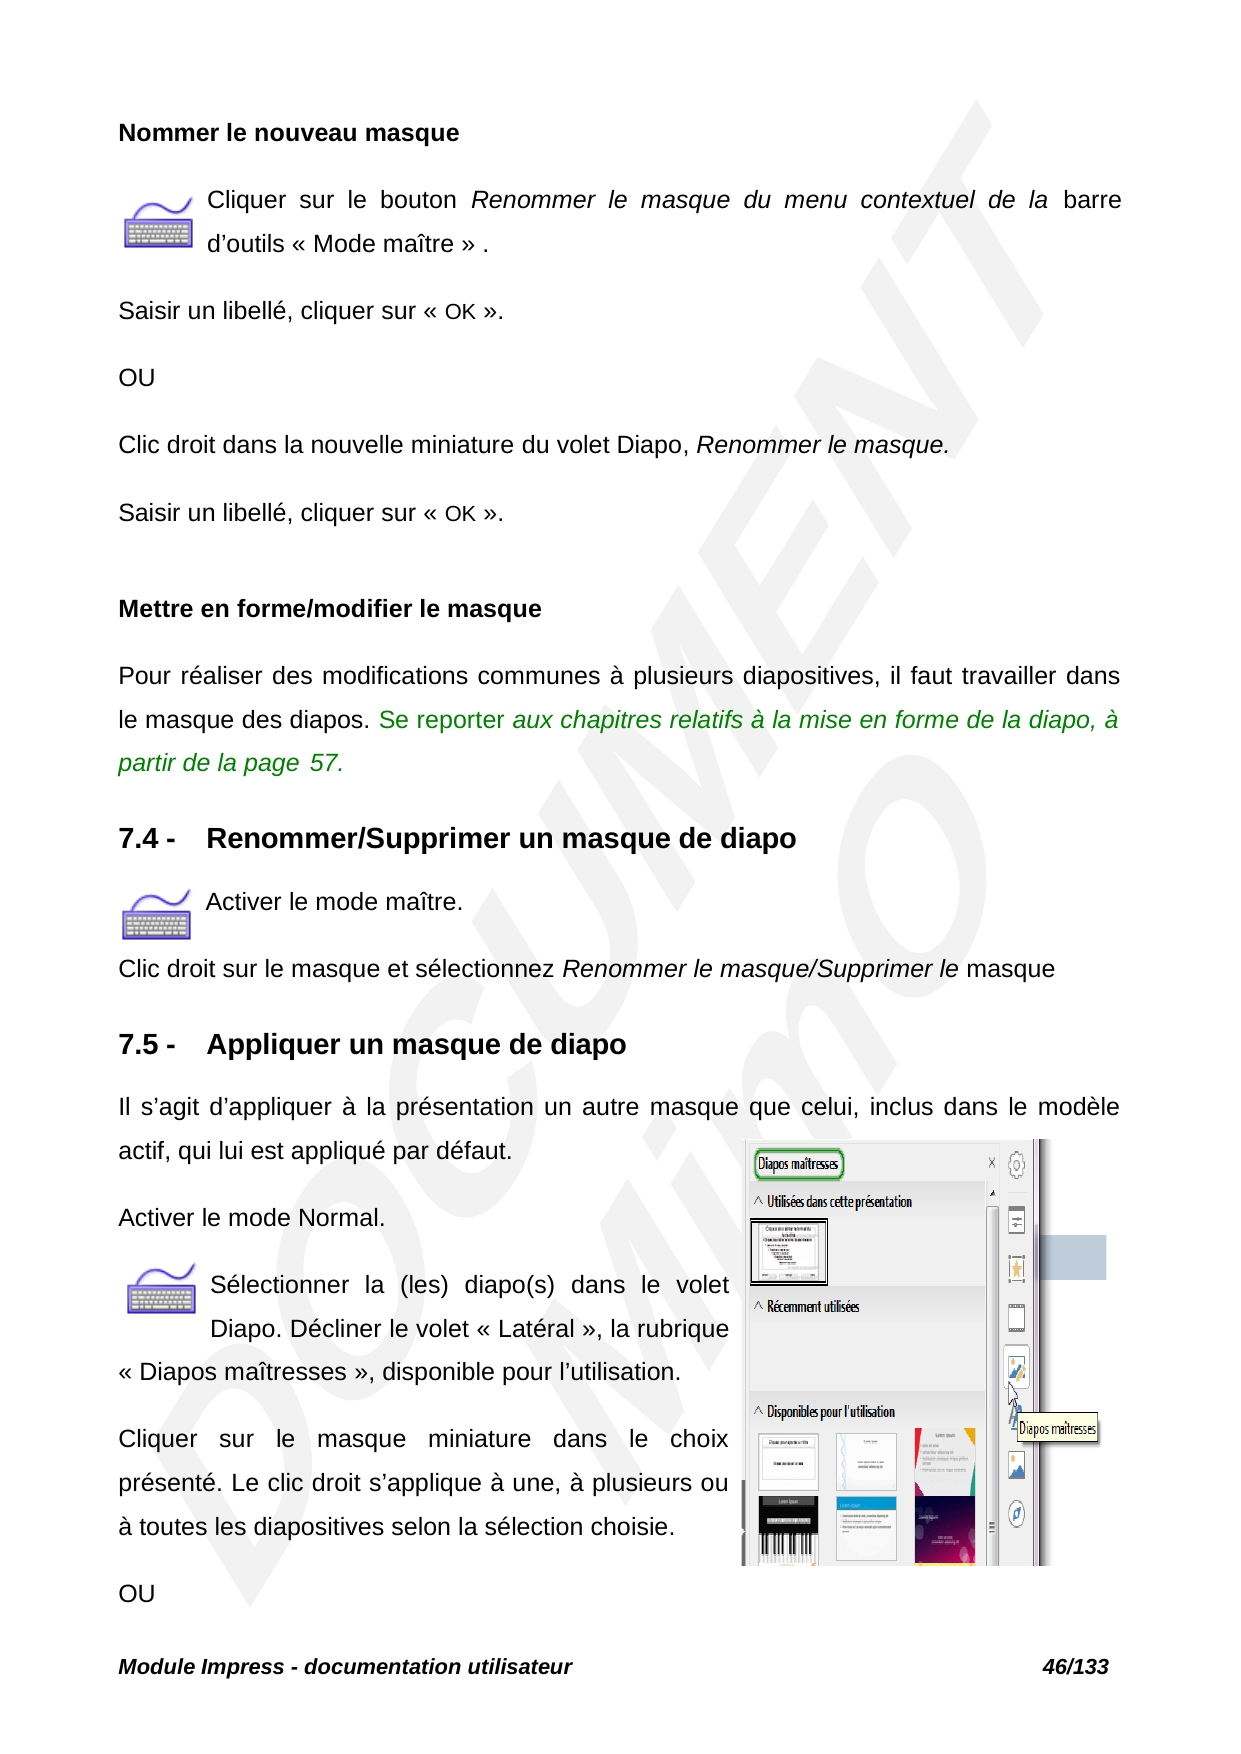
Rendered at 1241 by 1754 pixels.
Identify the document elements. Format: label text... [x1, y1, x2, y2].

subtitle Appliquer un masque de diapo [118, 1027, 1122, 1060]
text Pour réaliser des modifications communes à plusieurs diapositives, il faut travailler dans le masque des diapos. Se reporter aux chapitres relatifs à la mise en forme de la diapo, à partir de la page 58. [118, 661, 1122, 777]
picture [741, 1139, 1107, 1566]
text Cliquer sur le bouton Renommer le masque du menu contextuel de la barre d’outils « Mode maître » . [118, 185, 1122, 258]
text OU [118, 363, 1122, 392]
text Clic droit sur le masque et sélectionnez Renommer le masque/Supprimer le masque [118, 954, 1122, 983]
picture [120, 186, 195, 262]
text Nommer le nouveau masque [118, 118, 1122, 147]
text Clic droit dans la nouvelle miniature du volet Diapo, Renommer le masque. [118, 430, 1122, 459]
text Activer le mode maître. [194, 886, 1122, 916]
subtitle Renommer/Supprimer un masque de diapo [118, 821, 1122, 854]
picture [123, 1252, 199, 1328]
text Saisir un libellé, cliquer sur « OK ». [118, 296, 1122, 325]
text Saisir un libellé, cliquer sur « OK ». [118, 497, 1122, 527]
text Cliquer sur le masque miniature dans le choix présenté. Le clic droit s’applique à une, à plusieurs ou à toutes les diapositives selon la sélection choisie. [118, 1424, 741, 1540]
text Il s’agit d’appliquer à la présentation un autre masque que celui, inclus dans le modèle actif, qui lui est appliqué par défaut. [118, 1092, 1122, 1165]
picture [118, 878, 194, 954]
text OU [118, 1578, 1122, 1608]
text Activer le mode Normal. [118, 1203, 741, 1232]
text Sélectionner la (les) diapo(s) dans le volet Diapo. Décliner le volet « Latéral », la rubrique « Diapos maîtresses », disponible pour l’utilisation. [118, 1270, 741, 1386]
text Mettre en forme/modifier le masque [118, 594, 1122, 623]
